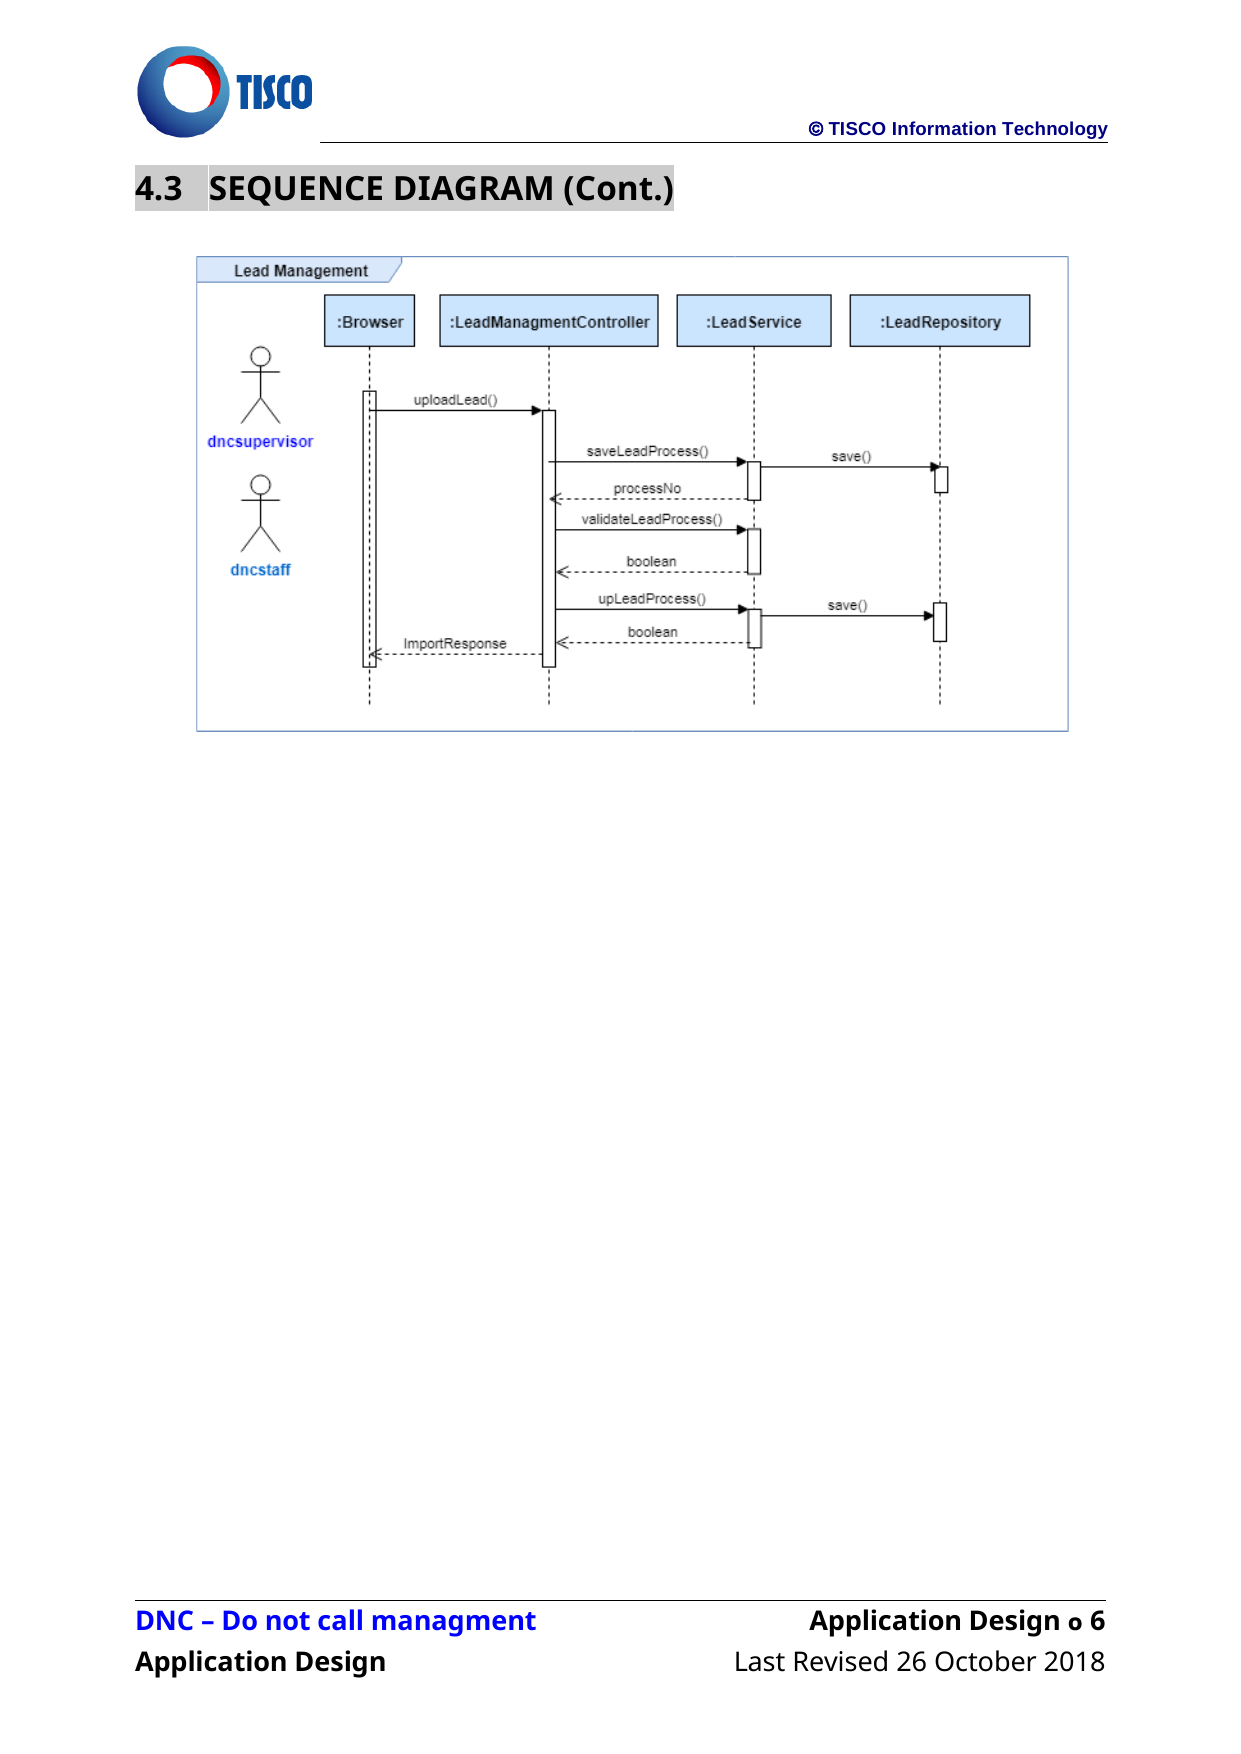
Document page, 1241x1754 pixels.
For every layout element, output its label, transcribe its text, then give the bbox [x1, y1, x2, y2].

text 4.3 SEQUENCE DIAGRAM (Cont.) [135, 165, 1106, 211]
picture [196, 256, 1069, 732]
